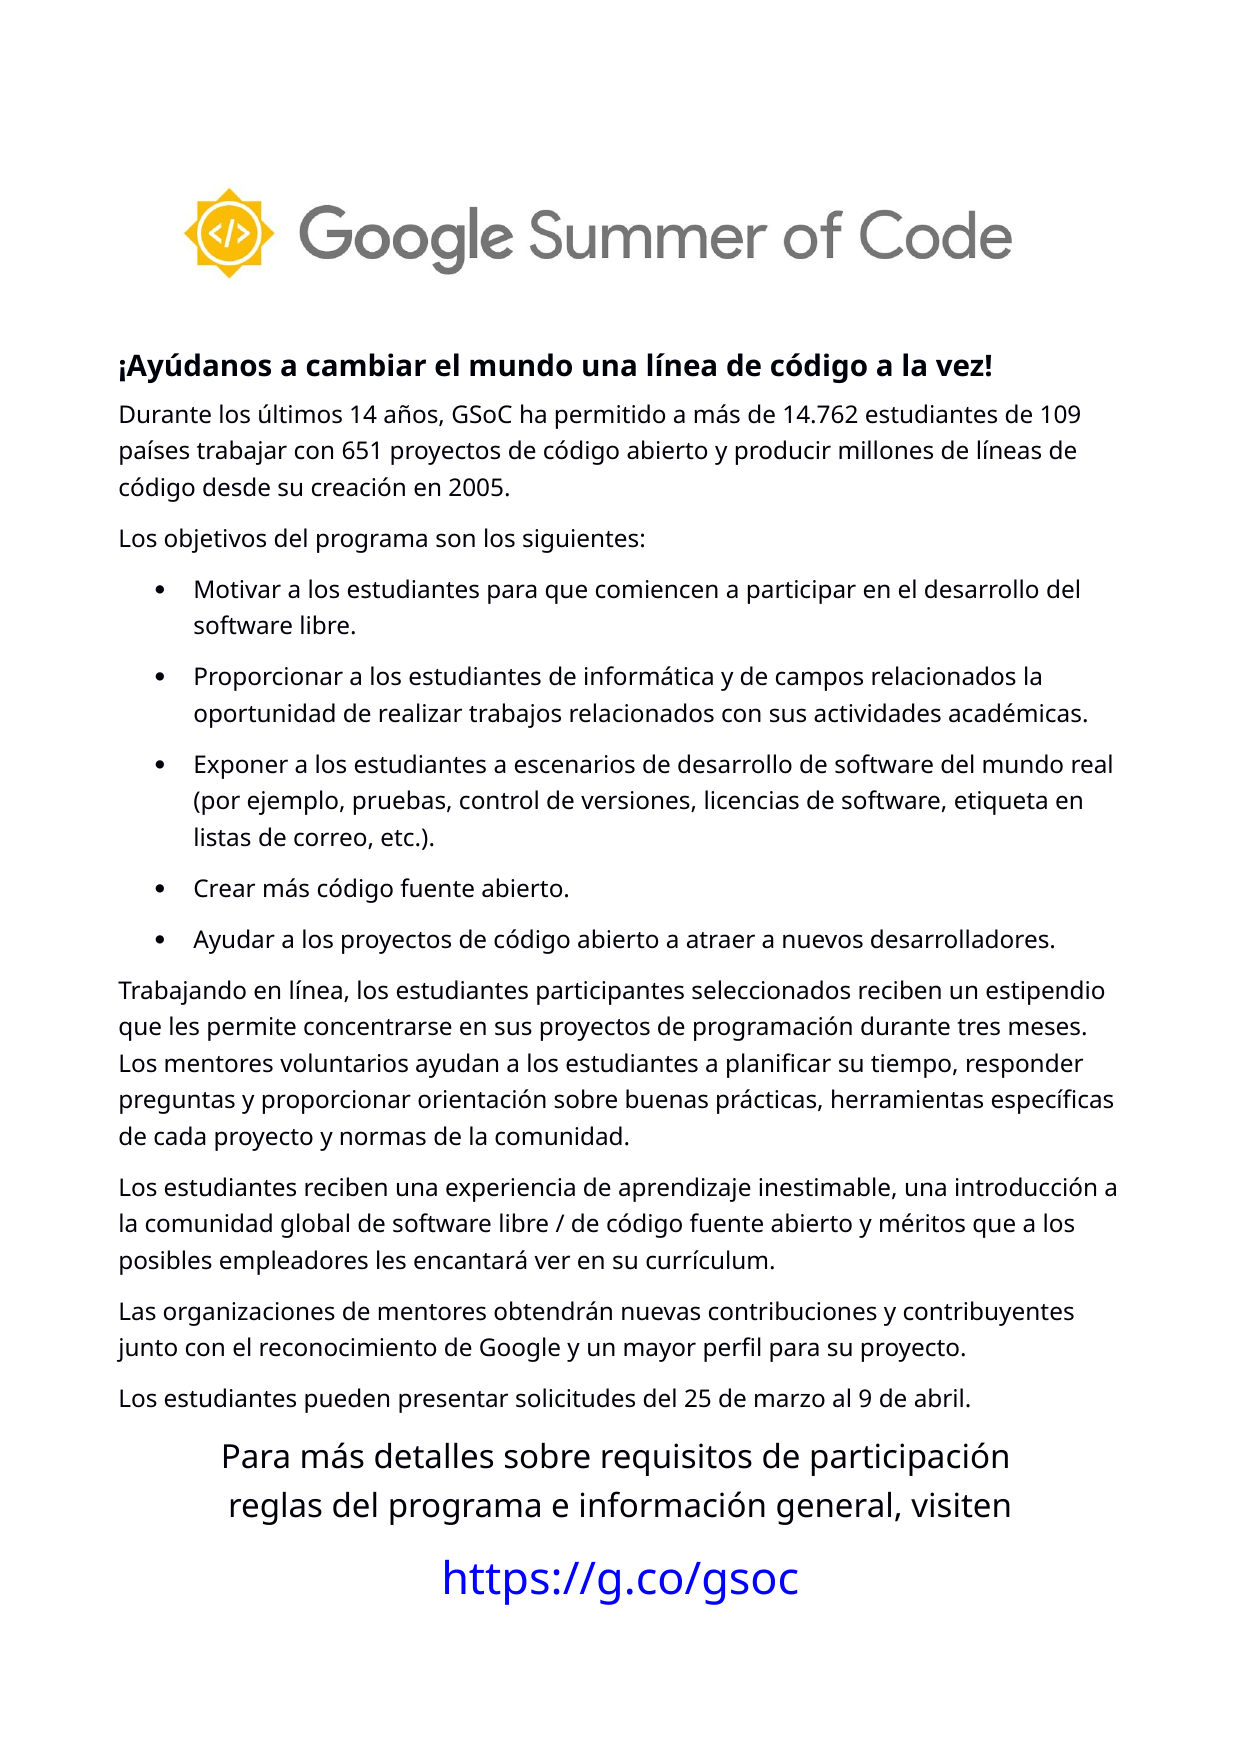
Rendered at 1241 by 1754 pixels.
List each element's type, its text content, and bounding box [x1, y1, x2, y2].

list Proporcionar a los estudiantes de informática y de campos relacionados la oportunidad de realizar trabajos relacionados con sus actividades académicas. [156, 660, 1122, 729]
text Para más detalles sobre requisitos de participación reglas del programa e información general, visiten [118, 1433, 1122, 1527]
text Trabajando en línea, los estudiantes participantes seleccionados reciben un estipendio que les permite concentrarse en sus proyectos de programación durante tres meses. Los mentores voluntarios ayudan a los estudiantes a planificar su tiempo, responder preguntas y proporcionar orientación sobre buenas prácticas, herramientas específicas de cada proyecto y normas de la comunidad. [118, 973, 1122, 1152]
text Los estudiantes pueden presentar solicitudes del 25 de marzo al 9 de abril. [118, 1382, 1122, 1415]
text Durante los últimos 14 años, GSoC ha permitido a más de 14.762 estudiantes de 109 países trabajar con 651 proyectos de código abierto y producir millones de líneas de código desde su creación en 2005. [118, 397, 1122, 503]
picture [118, 118, 1078, 348]
list Ayudar a los proyectos de código abierto a atraer a nuevos desarrolladores. [156, 922, 1122, 955]
text https://g.co/gsoc [118, 1546, 1122, 1608]
text Los objetivos del programa son los siguientes: [118, 521, 1122, 554]
text Los estudiantes reciben una experiencia de aprendizaje inestimable, una introducción a la comunidad global de software libre / de código fuente abierto y méritos que a los posibles empleadores les encantará ver en su currículum. [118, 1170, 1122, 1276]
list Exponer a los estudiantes a escenarios de desarrollo de software del mundo real (por ejemplo, pruebas, control de versiones, licencias de software, etiqueta en listas de correo, etc.). [156, 747, 1122, 853]
list Motivar a los estudiantes para que comiencen a participar en el desarrollo del software libre. [156, 572, 1122, 642]
list Crear más código fuente abierto. [156, 871, 1122, 904]
text Las organizaciones de mentores obtendrán nuevas contribuciones y contribuyentes junto con el reconocimiento de Google y un mayor perfil para su proyecto. [118, 1294, 1122, 1364]
subtitle ¡Ayúdanos a cambiar el mundo una línea de código a la vez! [118, 344, 1122, 385]
